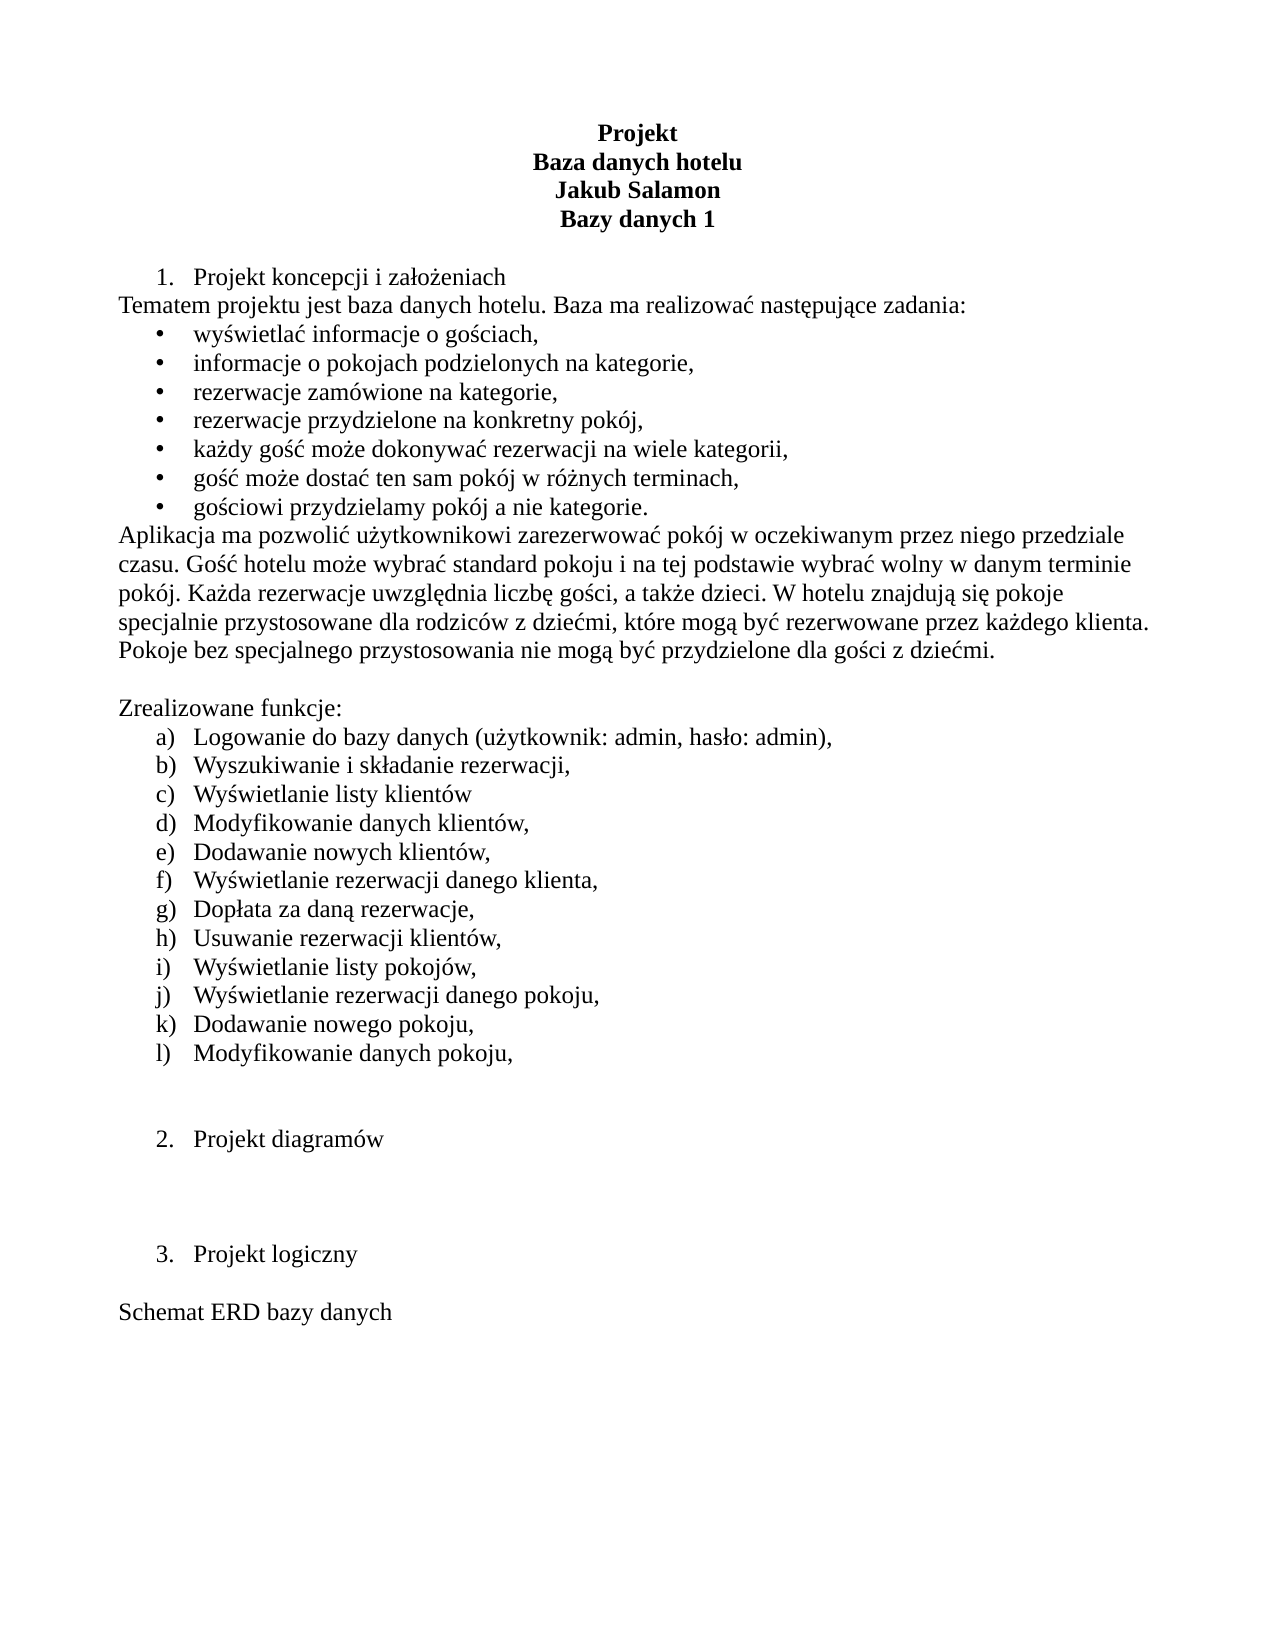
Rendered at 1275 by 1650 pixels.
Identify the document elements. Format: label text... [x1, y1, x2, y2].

list Projekt diagramów [156, 1124, 1157, 1153]
list wyświetlać informacje o gościach, [156, 319, 1157, 348]
list rezerwacje przydzielone na konkretny pokój, [156, 406, 1157, 434]
text Schemat ERD bazy danych [118, 1297, 1157, 1326]
list Wyświetlanie rezerwacji danego klienta, [156, 866, 1157, 894]
list Dopłata za daną rezerwacje, [156, 894, 1157, 923]
list każdy gość może dokonywać rezerwacji na wiele kategorii, [156, 434, 1157, 463]
text Bazy danych 1 [118, 204, 1157, 233]
text Jakub Salamon [118, 176, 1157, 204]
list Usuwanie rezerwacji klientów, [156, 923, 1157, 952]
list Wyszukiwanie i składanie rezerwacji, [156, 751, 1157, 779]
list gość może dostać ten sam pokój w różnych terminach, [156, 463, 1157, 492]
list informacje o pokojach podzielonych na kategorie, [156, 348, 1157, 377]
list Wyświetlanie listy pokojów, [156, 952, 1157, 981]
text Zrealizowane funkcje: [118, 693, 1157, 722]
list Modyfikowanie danych klientów, [156, 808, 1157, 837]
list Wyświetlanie rezerwacji danego pokoju, [156, 981, 1157, 1009]
list Wyświetlanie listy klientów [156, 779, 1157, 808]
list rezerwacje zamówione na kategorie, [156, 377, 1157, 406]
list Modyfikowanie danych pokoju, [156, 1038, 1157, 1067]
list Logowanie do bazy danych (użytkownik: admin, hasło: admin), [156, 722, 1157, 751]
list gościowi przydzielamy pokój a nie kategorie. [156, 492, 1157, 521]
list Dodawanie nowych klientów, [156, 837, 1157, 866]
text Tematem projektu jest baza danych hotelu. Baza ma realizować następujące zadania: [118, 291, 1157, 319]
list Projekt koncepcji i założeniach [156, 262, 1157, 291]
text Projekt [118, 118, 1157, 147]
text Aplikacja ma pozwolić użytkownikowi zarezerwować pokój w oczekiwanym przez niego przedziale czasu. Gość hotelu może wybrać standard pokoju i na tej podstawie wybrać wolny w danym terminie pokój. Każda rezerwacje uwzględnia liczbę gości, a także dzieci. W hotelu znajdują się pokoje specjalnie przystosowane dla rodziców z dziećmi, które mogą być rezerwowane przez każdego klienta. Pokoje bez specjalnego przystosowania nie mogą być przydzielone dla gości z dziećmi. [118, 521, 1157, 664]
list Projekt logiczny [156, 1239, 1157, 1268]
list Dodawanie nowego pokoju, [156, 1009, 1157, 1038]
text Baza danych hotelu [118, 147, 1157, 176]
